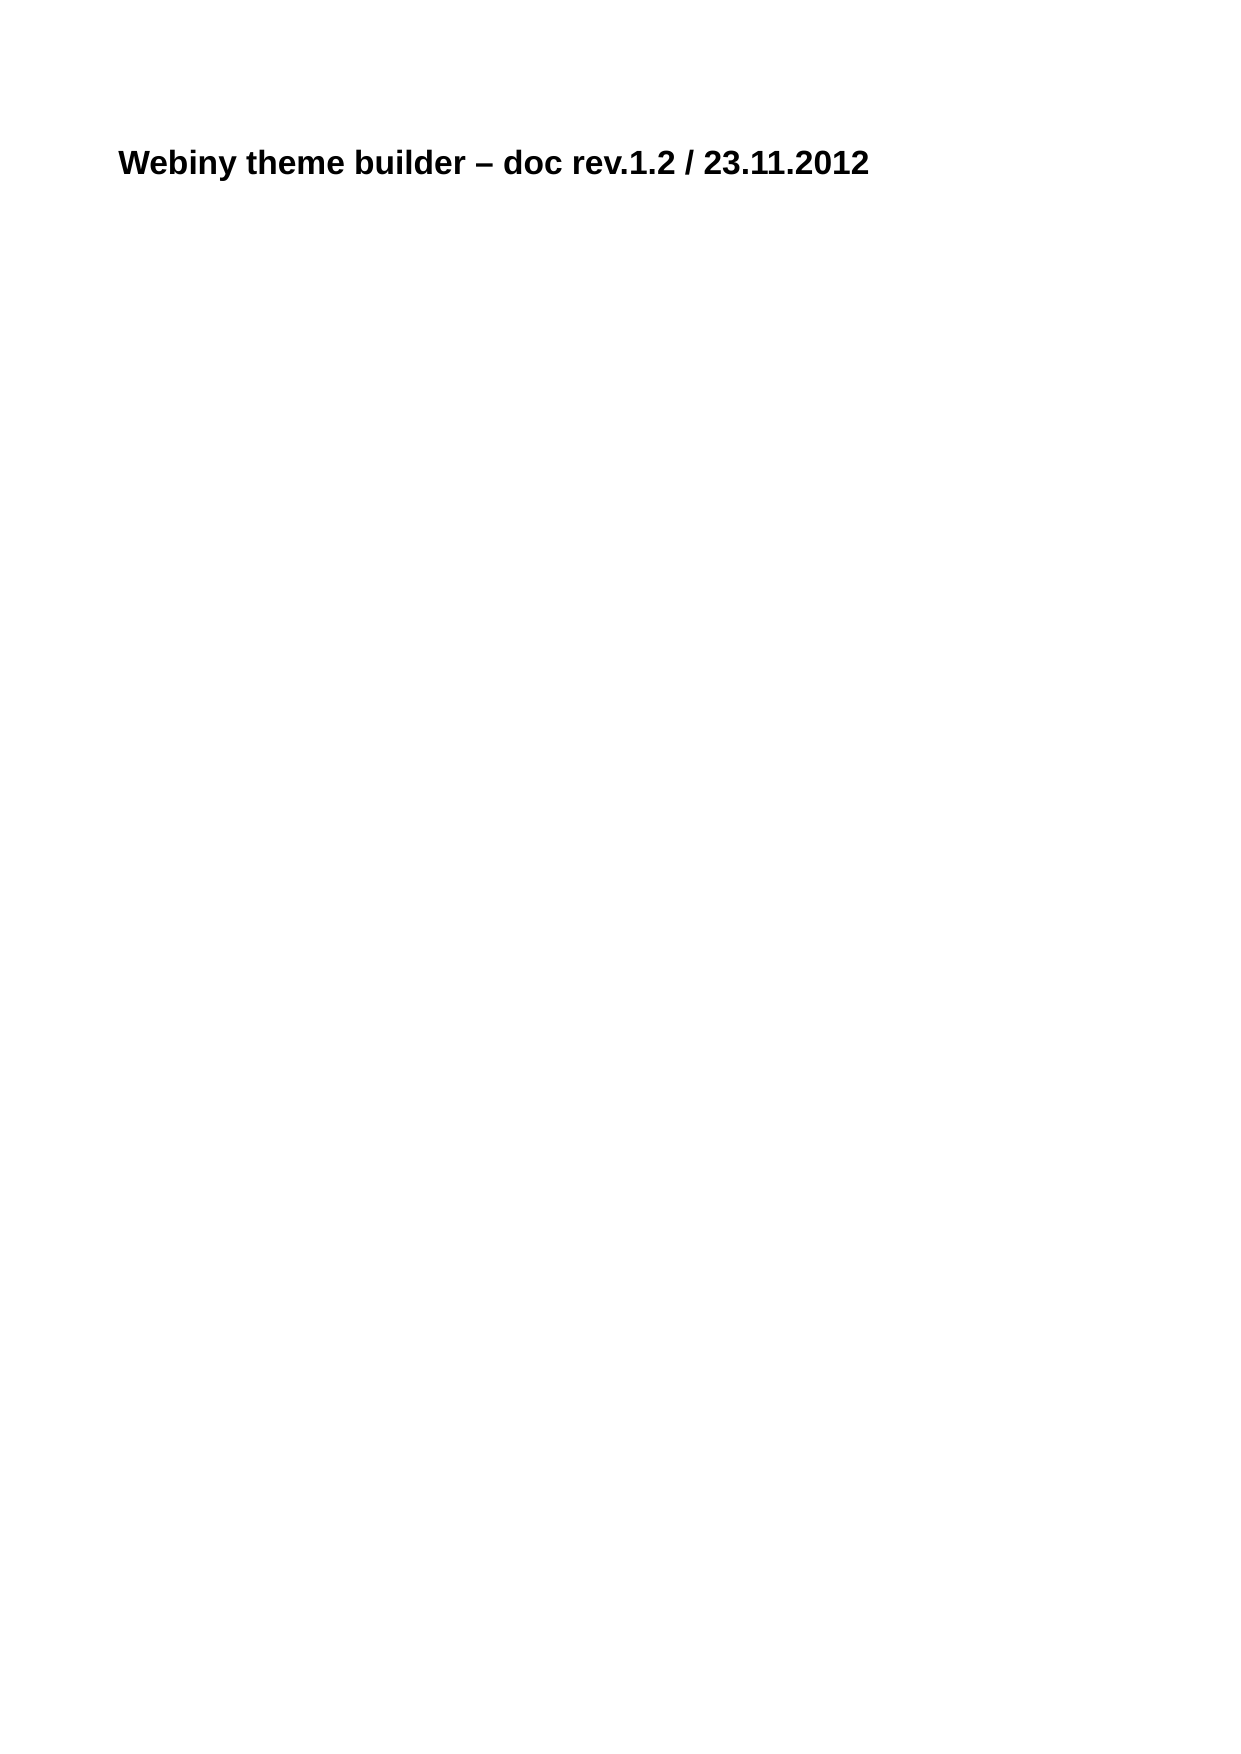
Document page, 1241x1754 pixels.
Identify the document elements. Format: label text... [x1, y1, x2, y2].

subtitle Webiny theme builder – doc rev.1.2 / 23.11.2012 [118, 143, 1122, 182]
